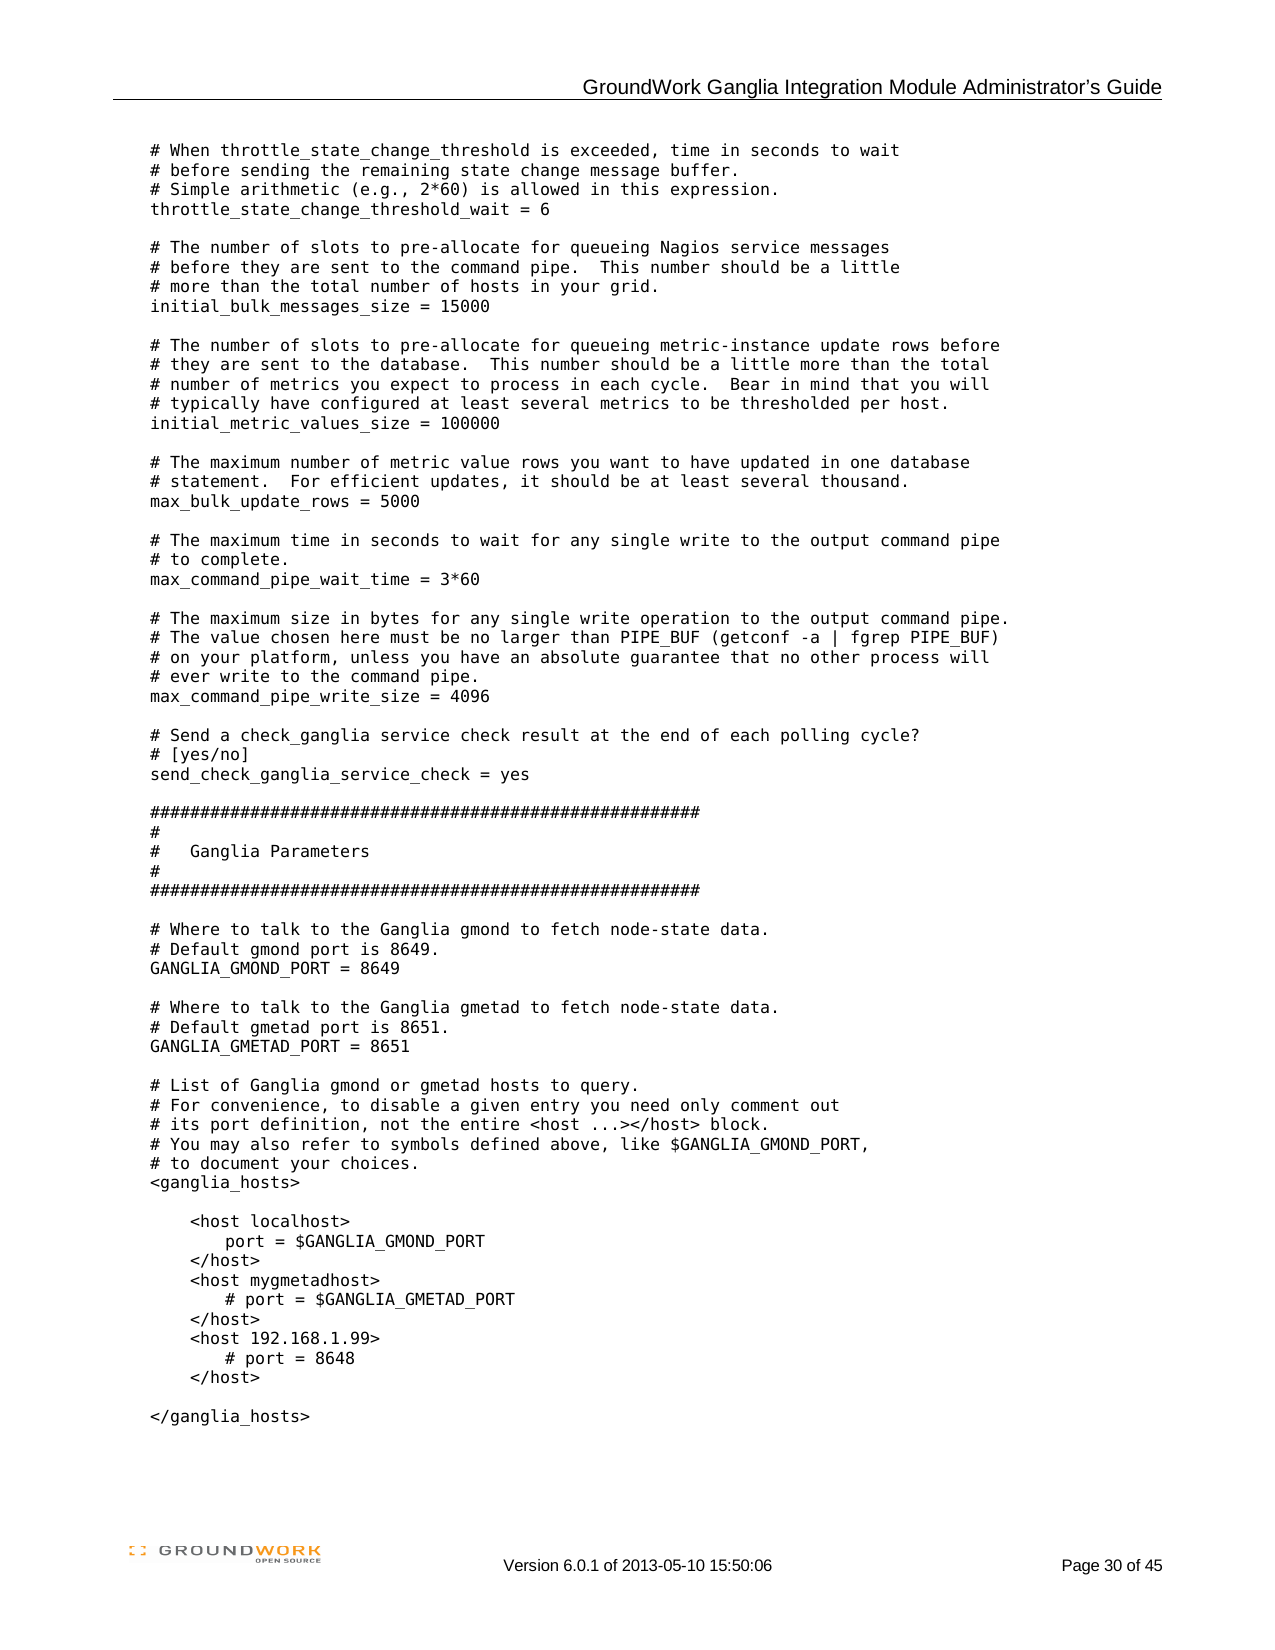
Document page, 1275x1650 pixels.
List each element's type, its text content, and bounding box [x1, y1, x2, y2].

text initial_metric_values_size = 100000 [150, 414, 1162, 433]
text # [150, 862, 1162, 881]
text # more than the total number of hosts in your grid. [150, 277, 1162, 297]
text # Where to talk to the Ganglia gmetad to fetch node-state data. [150, 998, 1162, 1018]
text # Simple arithmetic (e.g., 2*60) is allowed in this expression. [150, 180, 1162, 199]
text # ever write to the command pipe. [150, 667, 1162, 686]
text # Send a check_ganglia service check result at the end of each polling cycle? [150, 725, 1162, 745]
text max_bulk_update_rows = 5000 [150, 492, 1162, 511]
text GANGLIA_GMOND_PORT = 8649 [150, 959, 1162, 979]
text # typically have configured at least several metrics to be thresholded per host. [150, 394, 1162, 414]
text <host mygmetadhost> [150, 1271, 1162, 1290]
text # The value chosen here must be no larger than PIPE_BUF (getconf -a | fgrep PIPE_BUF) [150, 628, 1162, 647]
text # on your platform, unless you have an absolute guarantee that no other process will [150, 647, 1162, 667]
picture [129, 1546, 321, 1563]
text # The maximum size in bytes for any single write operation to the output command pipe. [150, 608, 1162, 628]
text ####################################################### [150, 881, 1162, 901]
text # List of Ganglia gmond or gmetad hosts to query. [150, 1076, 1162, 1096]
text send_check_ganglia_service_check = yes [150, 764, 1162, 784]
text # You may also refer to symbols defined above, like $GANGLIA_GMOND_PORT, [150, 1134, 1162, 1154]
text # statement. For efficient updates, it should be at least several thousand. [150, 472, 1162, 492]
text # The number of slots to pre-allocate for queueing metric-instance update rows before [150, 336, 1162, 355]
text GANGLIA_GMETAD_PORT = 8651 [150, 1037, 1162, 1057]
text </host> [150, 1310, 1162, 1329]
text # Ganglia Parameters [150, 842, 1162, 862]
text # before they are sent to the command pipe. This number should be a little [150, 258, 1162, 277]
text </host> [150, 1368, 1162, 1388]
text </ganglia_hosts> [150, 1407, 1162, 1427]
text # When throttle_state_change_threshold is exceeded, time in seconds to wait [150, 141, 1162, 161]
text # The number of slots to pre-allocate for queueing Nagios service messages [150, 238, 1162, 258]
text <host 192.168.1.99> [150, 1329, 1162, 1349]
text # [150, 823, 1162, 842]
text # its port definition, not the entire <host ...></host> block. [150, 1115, 1162, 1134]
text # they are sent to the database. This number should be a little more than the total [150, 355, 1162, 375]
text # The maximum number of metric value rows you want to have updated in one database [150, 453, 1162, 472]
text # Default gmond port is 8649. [150, 940, 1162, 959]
text </host> [150, 1251, 1162, 1271]
text # before sending the remaining state change message buffer. [150, 161, 1162, 180]
text max_command_pipe_wait_time = 3*60 [150, 569, 1162, 589]
text # [yes/no] [150, 745, 1162, 764]
text ####################################################### [150, 803, 1162, 823]
text # Default gmetad port is 8651. [150, 1018, 1162, 1037]
text initial_bulk_messages_size = 15000 [150, 297, 1162, 316]
text max_command_pipe_write_size = 4096 [150, 686, 1162, 706]
text # number of metrics you expect to process in each cycle. Bear in mind that you will [150, 375, 1162, 394]
text # port = 8648 [150, 1349, 1162, 1368]
text # to document your choices. [150, 1154, 1162, 1173]
text # Where to talk to the Ganglia gmond to fetch node-state data. [150, 920, 1162, 940]
text port = $GANGLIA_GMOND_PORT [150, 1232, 1162, 1251]
text # to complete. [150, 550, 1162, 569]
text # port = $GANGLIA_GMETAD_PORT [150, 1290, 1162, 1310]
text <ganglia_hosts> [150, 1173, 1162, 1193]
text # For convenience, to disable a given entry you need only comment out [150, 1096, 1162, 1115]
text throttle_state_change_threshold_wait = 6 [150, 199, 1162, 219]
text <host localhost> [150, 1212, 1162, 1232]
text # The maximum time in seconds to wait for any single write to the output command pipe [150, 531, 1162, 550]
